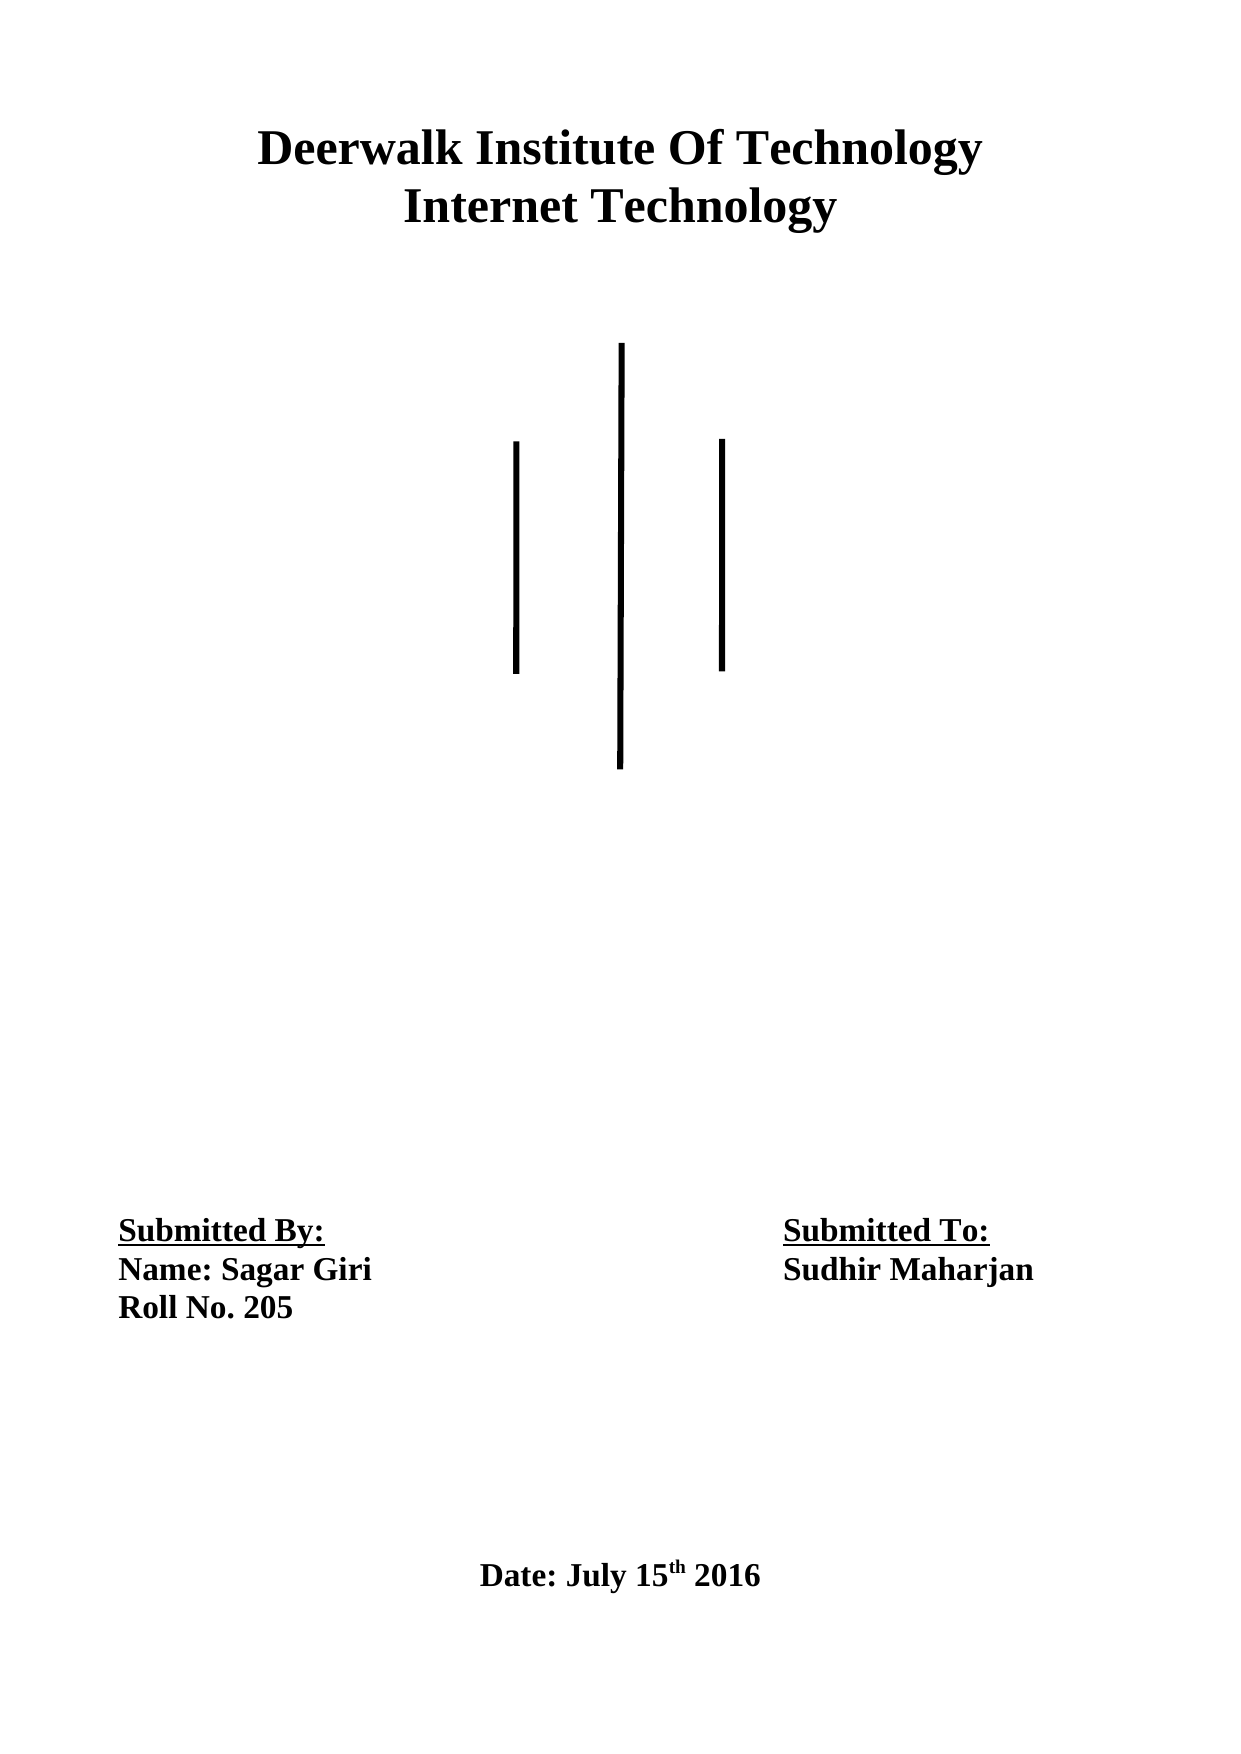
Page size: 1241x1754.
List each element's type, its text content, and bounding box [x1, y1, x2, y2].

text Name: Sagar Giri Sudhir Maharjan [118, 1249, 1122, 1287]
text Internet Technology [118, 176, 1122, 233]
text Deerwalk Institute Of Technology [118, 118, 1122, 176]
text Submitted By: Submitted To: [118, 1211, 1122, 1249]
text Date: July 15th 2016 [118, 1556, 1122, 1594]
text Roll No. 205 [118, 1287, 1122, 1326]
